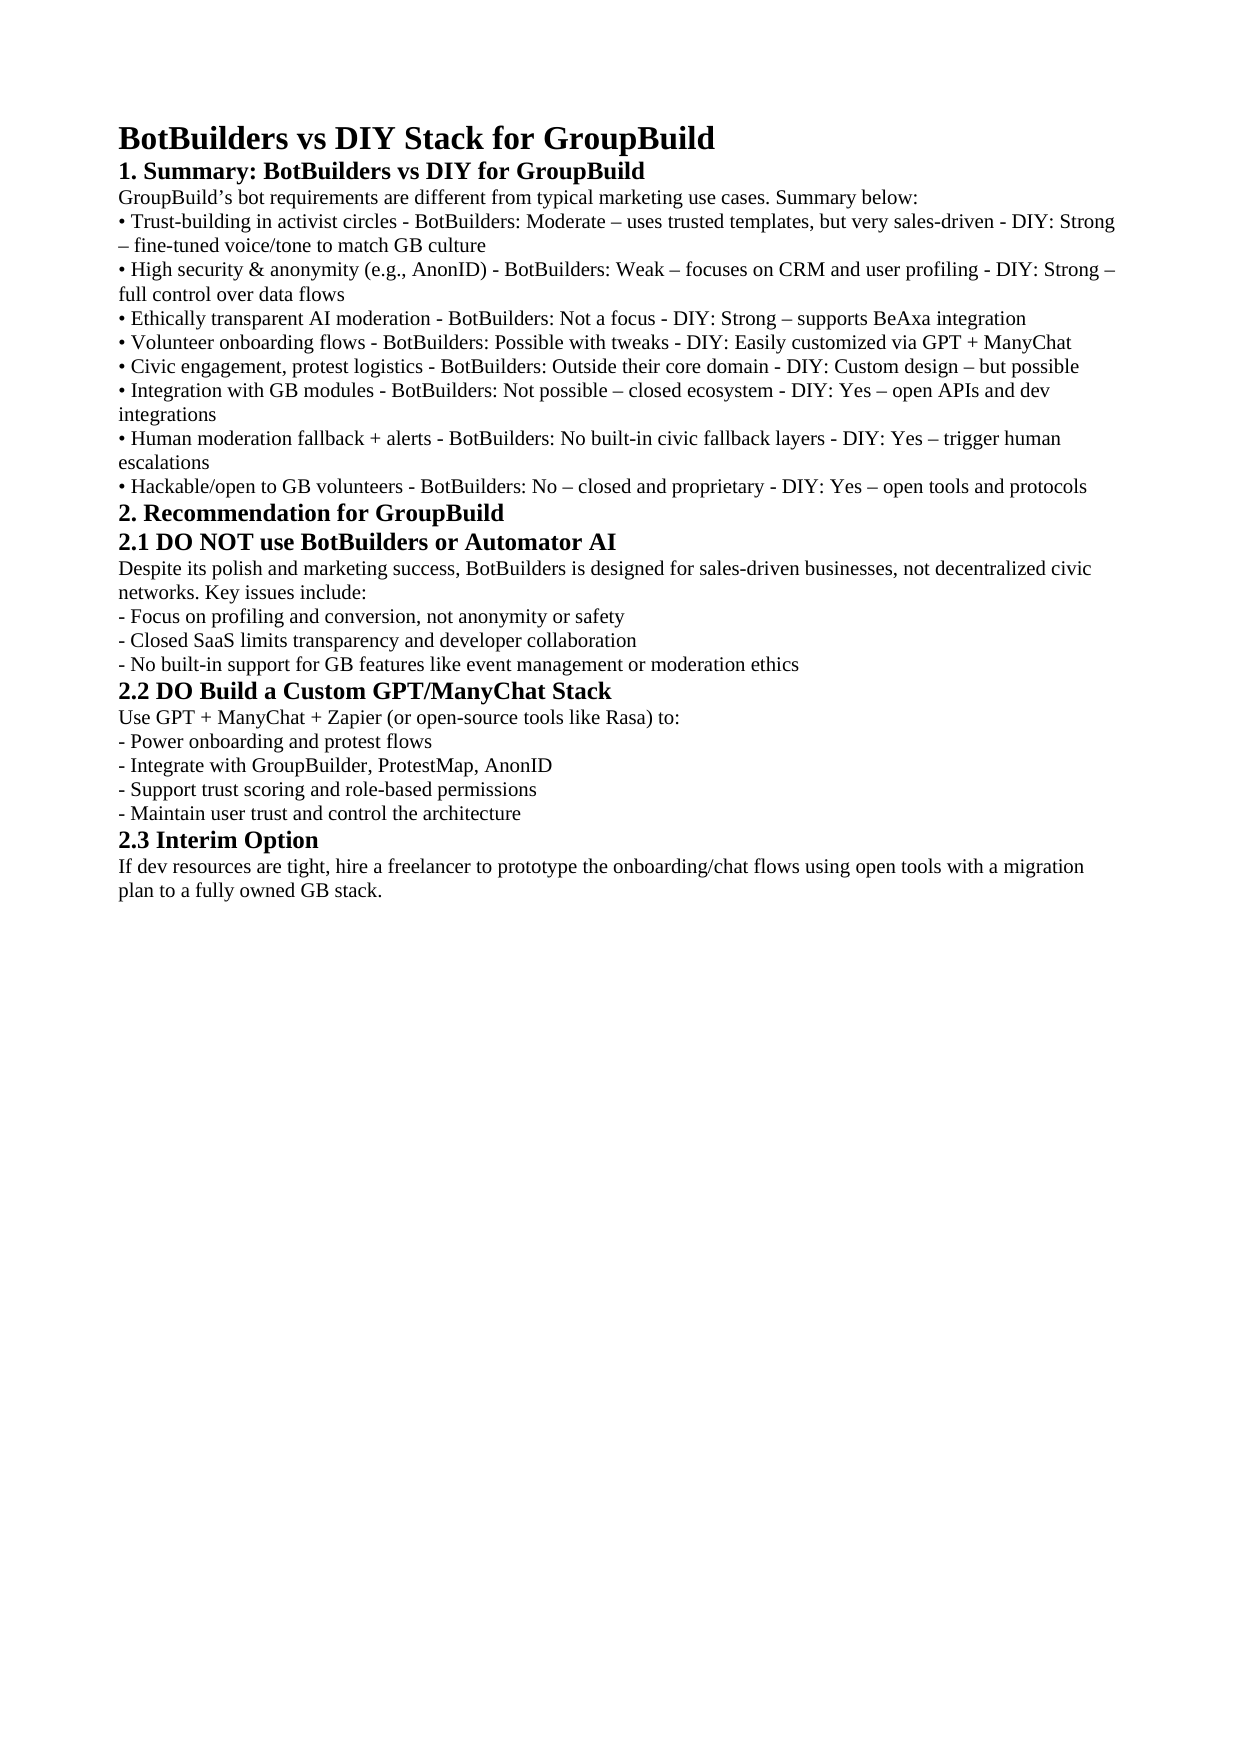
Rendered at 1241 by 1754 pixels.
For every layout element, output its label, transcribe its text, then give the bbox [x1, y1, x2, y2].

text - No built-in support for GB features like event management or moderation ethics [118, 652, 1122, 676]
text If dev resources are tight, hire a freelancer to prototype the onboarding/chat flows using open tools with a migration plan to a fully owned GB stack. [118, 854, 1122, 902]
text • Civic engagement, protest logistics - BotBuilders: Outside their core domain - DIY: Custom design – but possible [118, 354, 1122, 378]
text - Maintain user trust and control the architecture [118, 801, 1122, 825]
text - Integrate with GroupBuilder, ProtestMap, AnonID [118, 753, 1122, 777]
text • Human moderation fallback + alerts - BotBuilders: No built-in civic fallback layers - DIY: Yes – trigger human escalations [118, 426, 1122, 474]
subtitle 2.3 Interim Option [118, 825, 1122, 854]
subtitle 2. Recommendation for GroupBuild [118, 498, 1122, 527]
text • Ethically transparent AI moderation - BotBuilders: Not a focus - DIY: Strong – supports BeAxa integration [118, 306, 1122, 329]
text - Closed SaaS limits transparency and developer collaboration [118, 628, 1122, 652]
subtitle 2.1 DO NOT use BotBuilders or Automator AI [118, 527, 1122, 556]
text • Volunteer onboarding flows - BotBuilders: Possible with tweaks - DIY: Easily customized via GPT + ManyChat [118, 329, 1122, 354]
text Despite its polish and marketing success, BotBuilders is designed for sales-driven businesses, not decentralized civic networks. Key issues include: [118, 556, 1122, 604]
text • Integration with GB modules - BotBuilders: Not possible – closed ecosystem - DIY: Yes – open APIs and dev integrations [118, 378, 1122, 426]
subtitle 2.2 DO Build a Custom GPT/ManyChat Stack [118, 676, 1122, 704]
text Use GPT + ManyChat + Zapier (or open-source tools like Rasa) to: [118, 704, 1122, 729]
text • High security & anonymity (e.g., AnonID) - BotBuilders: Weak – focuses on CRM and user profiling - DIY: Strong – full control over data flows [118, 257, 1122, 306]
subtitle 1. Summary: BotBuilders vs DIY for GroupBuild [118, 156, 1122, 185]
text • Trust-building in activist circles - BotBuilders: Moderate – uses trusted templates, but very sales-driven - DIY: Strong – fine-tuned voice/tone to match GB culture [118, 209, 1122, 257]
text - Support trust scoring and role-based permissions [118, 777, 1122, 801]
text • Hackable/open to GB volunteers - BotBuilders: No – closed and proprietary - DIY: Yes – open tools and protocols [118, 474, 1122, 498]
text GroupBuild’s bot requirements are different from typical marketing use cases. Summary below: [118, 185, 1122, 209]
title BotBuilders vs DIY Stack for GroupBuild [118, 118, 1122, 156]
text - Focus on profiling and conversion, not anonymity or safety [118, 604, 1122, 628]
text - Power onboarding and protest flows [118, 729, 1122, 753]
